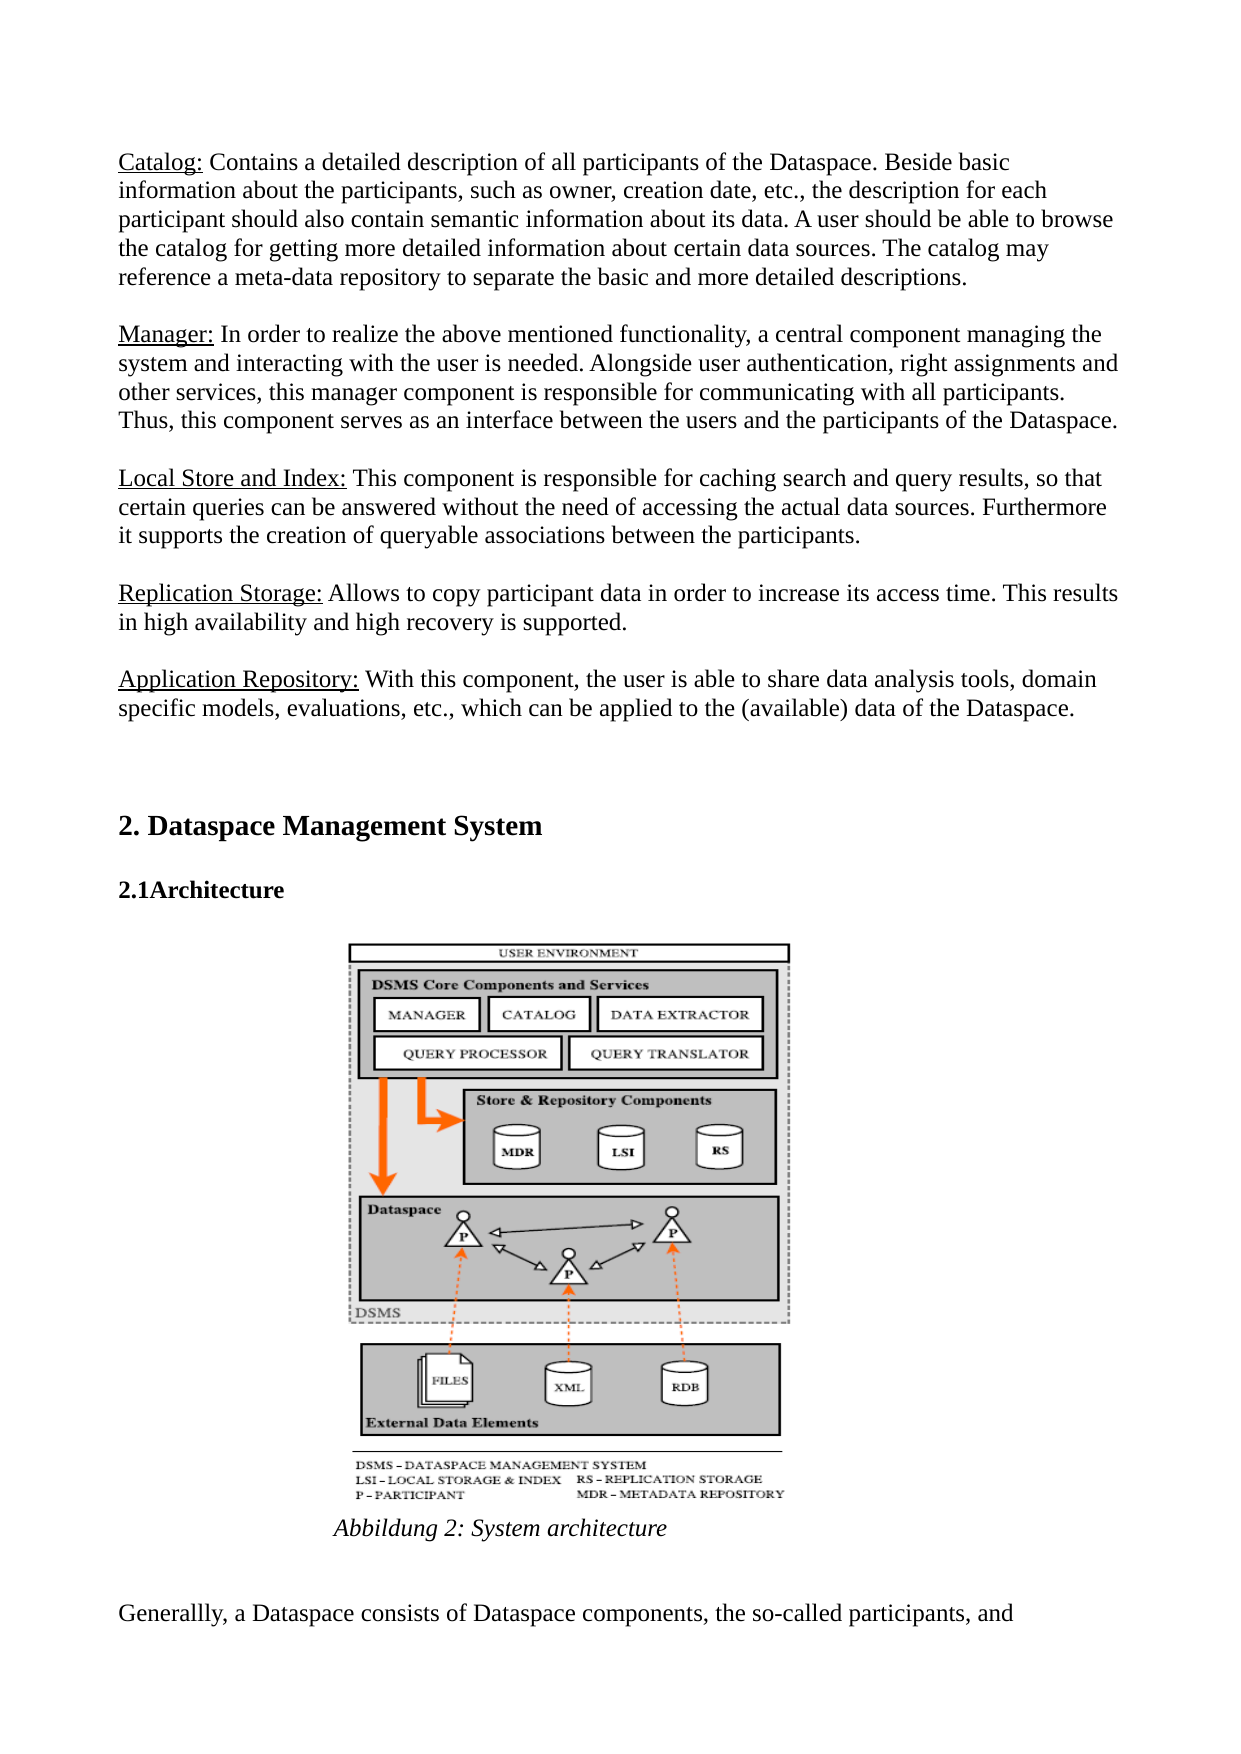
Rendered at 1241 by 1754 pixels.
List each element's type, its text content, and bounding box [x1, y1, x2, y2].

text 2. Dataspace Management System [118, 808, 1122, 842]
text Application Repository: With this component, the user is able to share data analysis tools, domain specific models, evaluations, etc., which can be applied to the (available) data of the Dataspace. [118, 664, 1122, 722]
text Manager: In order to realize the above mentioned functionality, a central component managing the system and interacting with the user is needed. Alongside user authentication, right assignments and other services, this manager component is responsible for communicating with all participants. Thus, this component serves as an interface between the users and the participants of the Dataspace. [118, 319, 1122, 434]
text Abbildung 2: System architecture [334, 948, 814, 1542]
text Local Store and Index: This component is responsible for caching search and query results, so that certain queries can be answered without the need of accessing the actual data sources. Furthermore it supports the creation of queryable associations between the participants. [118, 463, 1122, 549]
text Replication Storage: Allows to copy participant data in order to increase its access time. This results in high availability and high recovery is supported. [118, 578, 1122, 636]
text Catalog: Contains a detailed description of all participants of the Dataspace. Beside basic information about the participants, such as owner, creation date, etc., the description for each participant should also contain semantic information about its data. A user should be able to browse the catalog for getting more detailed information about certain data sources. The catalog may reference a meta-data repository to separate the basic and more detailed descriptions. [118, 147, 1122, 291]
picture [337, 935, 811, 1513]
text 2.1Architecture [118, 875, 1122, 904]
text Generallly, a Dataspace consists of Dataspace components, the so-called participants, and [118, 1598, 1122, 1627]
